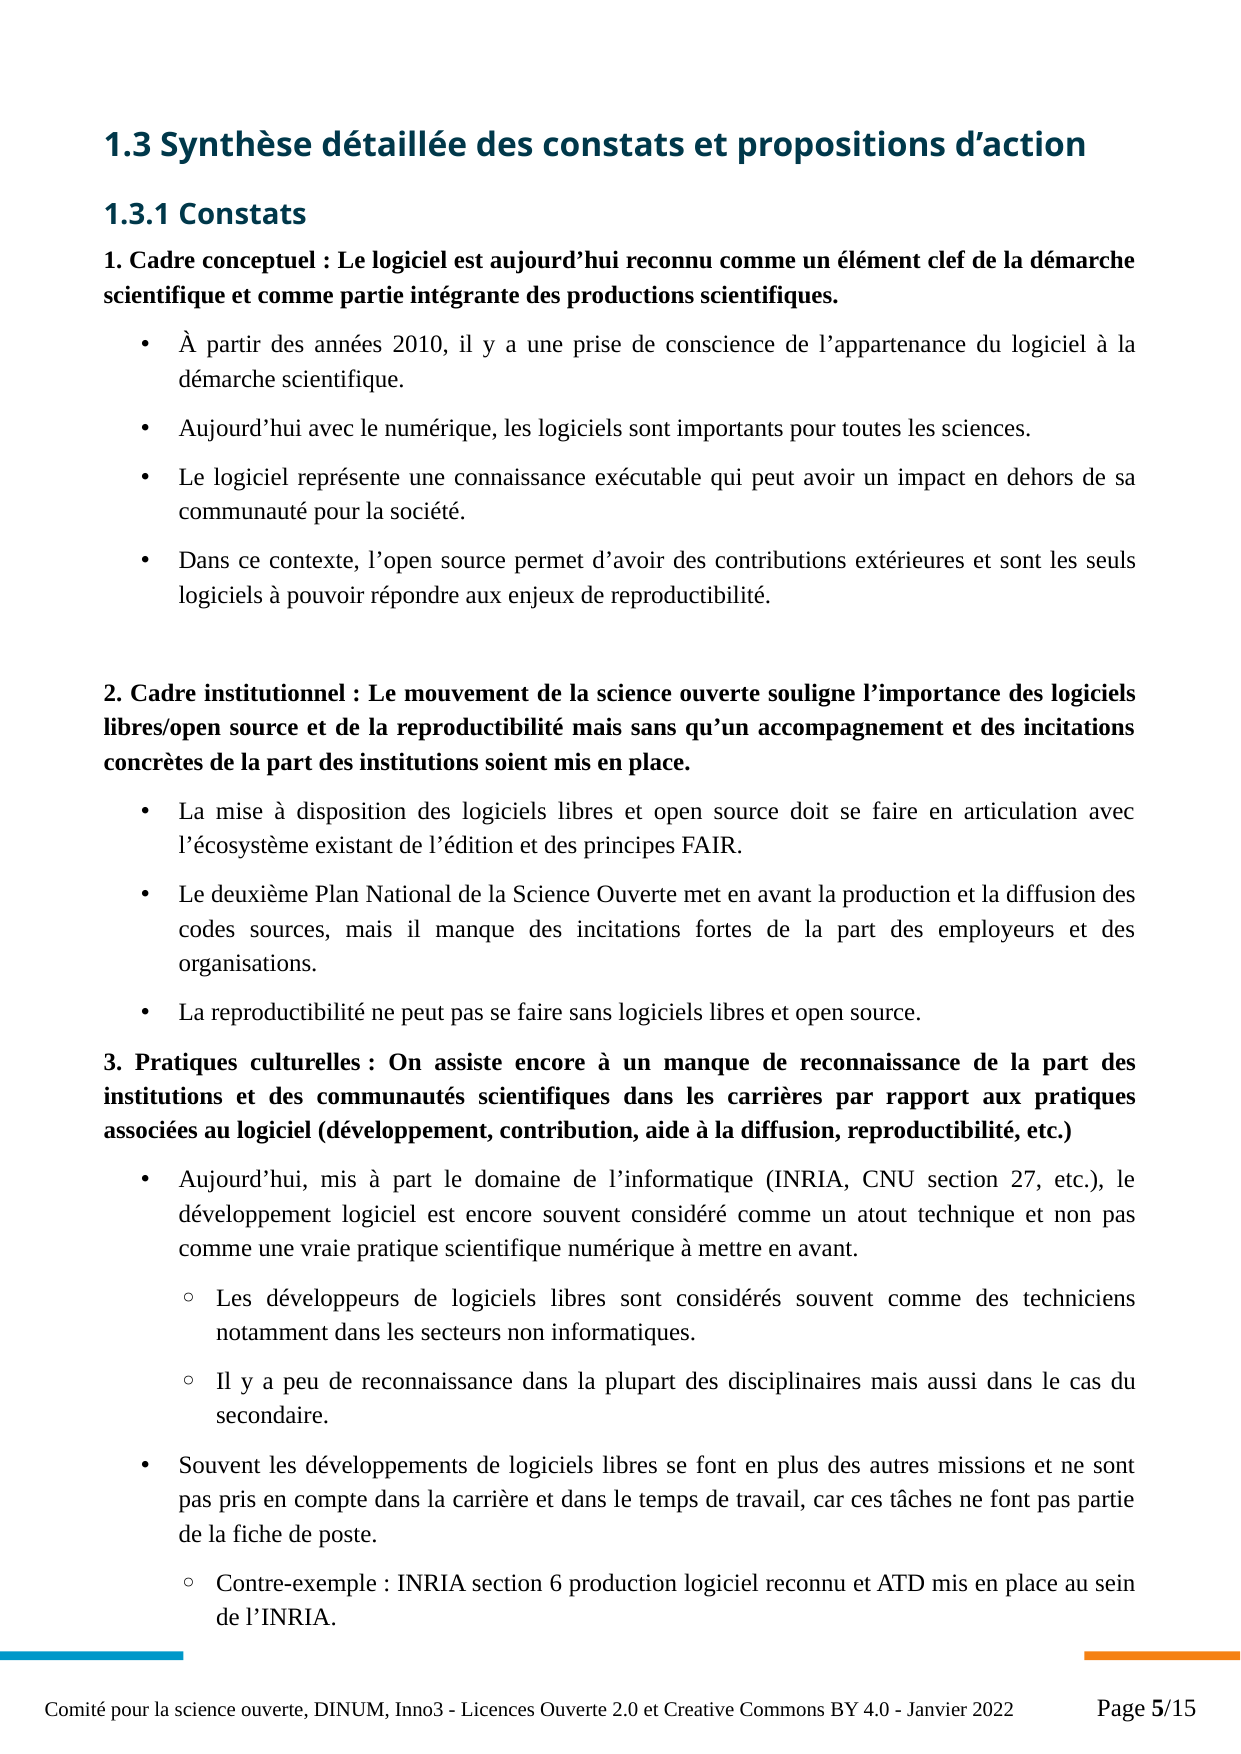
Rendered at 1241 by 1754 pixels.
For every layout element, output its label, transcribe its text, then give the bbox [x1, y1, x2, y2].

list Les développeurs de logiciels libres sont considérés souvent comme des techniciens notamment dans les secteurs non informatiques. [178, 1283, 1137, 1346]
list La mise à disposition des logiciels libres et open source doit se faire en articulation avec l’écosystème existant de l’édition et des principes FAIR. [141, 796, 1137, 859]
list Aujourd’hui avec le numérique, les logiciels sont importants pour toutes les sciences. [141, 413, 1137, 441]
subtitle Constats [103, 193, 1137, 233]
list Le logiciel représente une connaissance exécutable qui peut avoir un impact en dehors de sa communauté pour la société. [141, 462, 1137, 525]
list Aujourd’hui, mis à part le domaine de l’informatique (INRIA, CNU section 27, etc.), le développement logiciel est encore souvent considéré comme un atout technique et non pas comme une vraie pratique scientifique numérique à mettre en avant. [141, 1164, 1137, 1262]
list Contre-exemple : INRIA section 6 production logiciel reconnu et ATD mis en place au sein de l’INRIA. [178, 1568, 1137, 1631]
list Le deuxième Plan National de la Science Ouverte met en avant la production et la diffusion des codes sources, mais il manque des incitations fortes de la part des employeurs et des organisations. [141, 879, 1137, 977]
text 3. Pratiques culturelles : On assiste encore à un manque de reconnaissance de la part des institutions et des communautés scientifiques dans les carrières par rapport aux pratiques associées au logiciel (développement, contribution, aide à la diffusion, reproductibilité, etc.) [103, 1047, 1137, 1144]
list Dans ce contexte, l’open source permet d’avoir des contributions extérieures et sont les seuls logiciels à pouvoir répondre aux enjeux de reproductibilité. [141, 545, 1137, 608]
list Souvent les développements de logiciels libres se font en plus des autres missions et ne sont pas pris en compte dans la carrière et dans le temps de travail, car ces tâches ne font pas partie de la fiche de poste. [141, 1450, 1137, 1547]
list La reproductibilité ne peut pas se faire sans logiciels libres et open source. [141, 997, 1137, 1026]
list Il y a peu de reconnaissance dans la plupart des disciplinaires mais aussi dans le cas du secondaire. [178, 1366, 1137, 1429]
text 2. Cadre institutionnel : Le mouvement de la science ouverte souligne l’importance des logiciels libres/open source et de la reproductibilité mais sans qu’un accompagnement et des incitations concrètes de la part des institutions soient mis en place. [103, 678, 1137, 776]
subtitle Synthèse détaillée des constats et propositions d’action [103, 121, 1137, 167]
list À partir des années 2010, il y a une prise de conscience de l’appartenance du logiciel à la démarche scientifique. [141, 329, 1137, 392]
text 1. Cadre conceptuel : Le logiciel est aujourd’hui reconnu comme un élément clef de la démarche scientifique et comme partie intégrante des productions scientifiques. [103, 246, 1137, 309]
